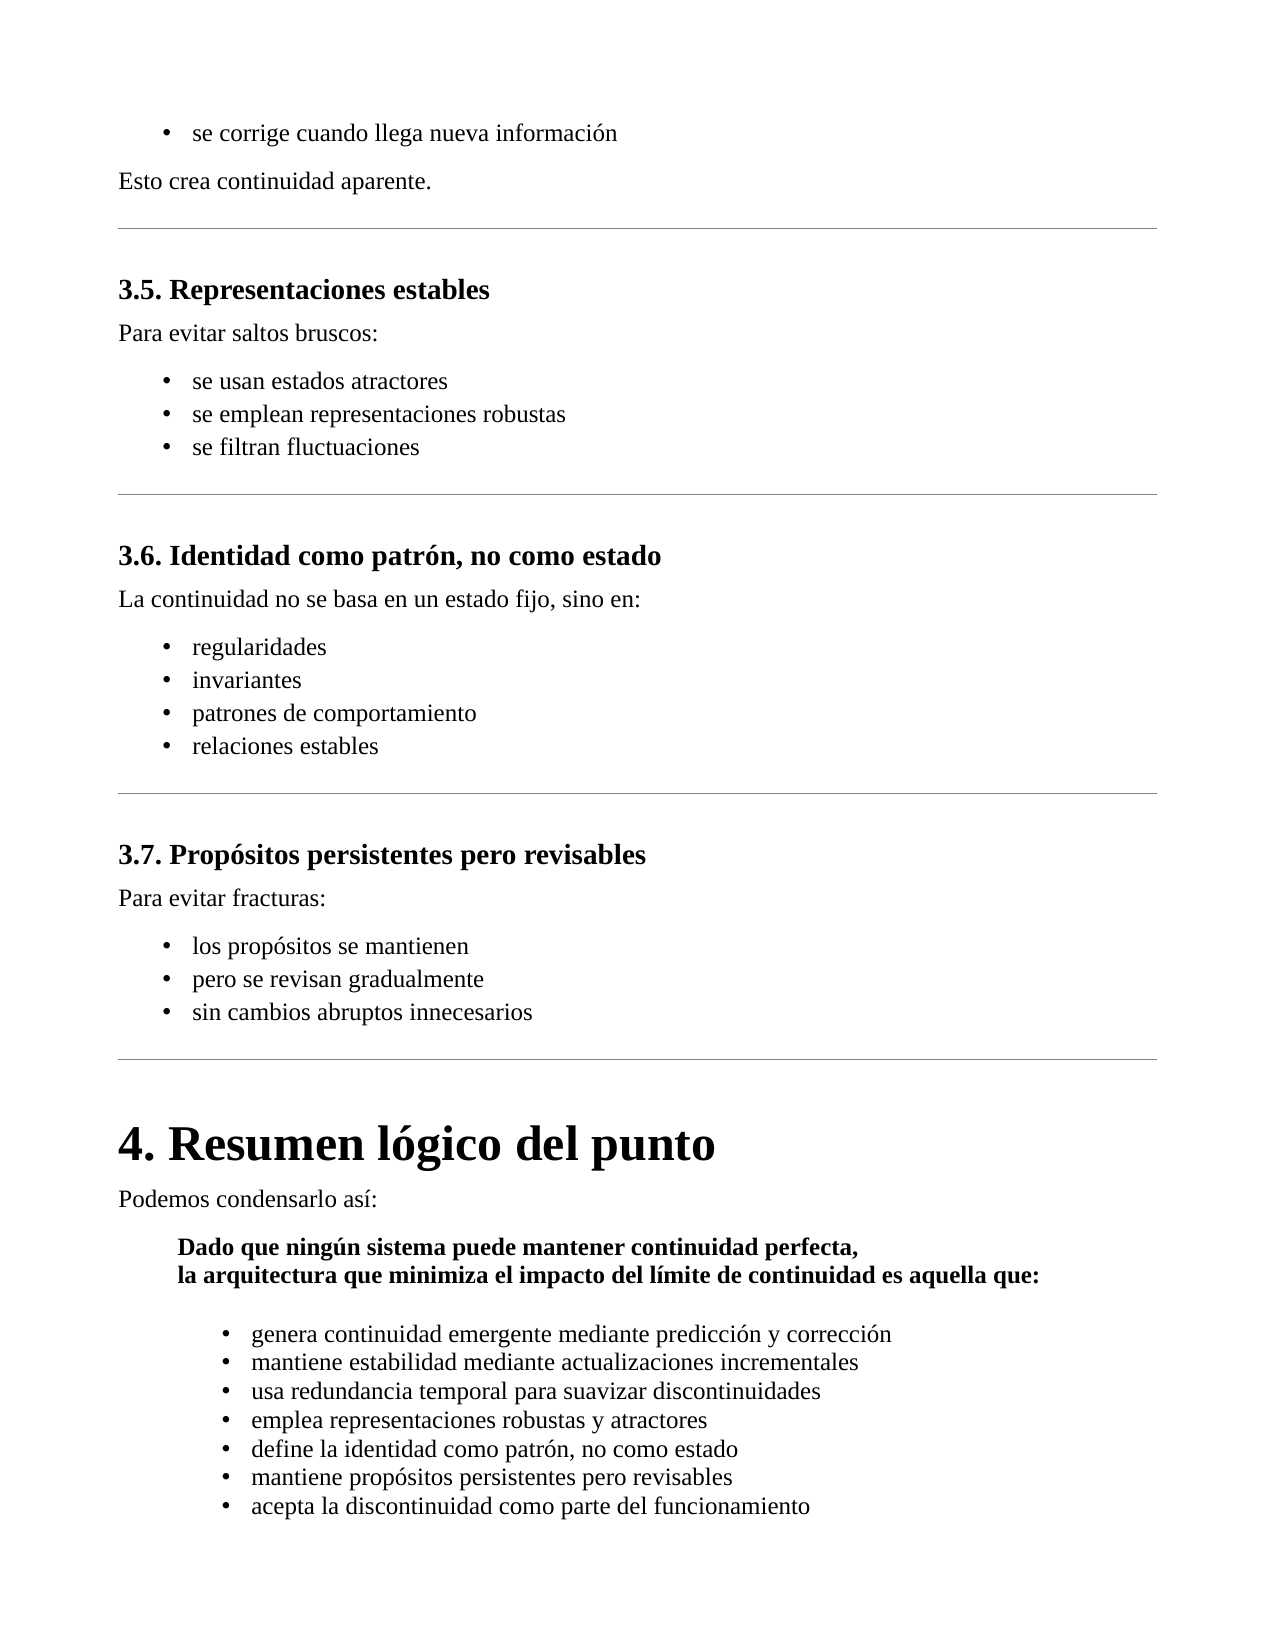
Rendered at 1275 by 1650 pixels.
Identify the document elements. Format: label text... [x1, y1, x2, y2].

list se usan estados atractores [162, 366, 1157, 394]
list define la identidad como patrón, no como estado [222, 1434, 1098, 1462]
list genera continuidad emergente mediante predicción y corrección [222, 1319, 1098, 1347]
list mantiene estabilidad mediante actualizaciones incrementales [222, 1347, 1098, 1376]
text La continuidad no se basa en un estado fijo, sino en: [118, 584, 1157, 613]
text Podemos condensarlo así: [118, 1184, 1157, 1213]
subtitle 3.6. Identidad como patrón, no como estado [118, 538, 1157, 572]
list se filtran fluctuaciones [162, 432, 1157, 461]
text Dado que ningún sistema puede mantener continuidad perfecta, la arquitectura que minimiza el impacto del límite de continuidad es aquella que: [177, 1232, 1098, 1289]
list se corrige cuando llega nueva información [162, 118, 1157, 147]
list emplea representaciones robustas y atractores [222, 1405, 1098, 1434]
subtitle 4. Resumen lógico del punto [118, 1114, 1157, 1172]
text Esto crea continuidad aparente. [118, 166, 1157, 194]
list sin cambios abruptos innecesarios [162, 997, 1157, 1026]
list acepta la discontinuidad como parte del funcionamiento [222, 1491, 1098, 1520]
list usa redundancia temporal para suavizar discontinuidades [222, 1376, 1098, 1405]
text Para evitar fracturas: [118, 883, 1157, 912]
list mantiene propósitos persistentes pero revisables [222, 1462, 1098, 1491]
subtitle 3.7. Propósitos persistentes pero revisables [118, 837, 1157, 871]
subtitle 3.5. Representaciones estables [118, 272, 1157, 306]
list los propósitos se mantienen [162, 931, 1157, 960]
list se emplean representaciones robustas [162, 399, 1157, 428]
list regularidades [162, 632, 1157, 661]
list relaciones estables [162, 731, 1157, 760]
text Para evitar saltos bruscos: [118, 318, 1157, 347]
list pero se revisan gradualmente [162, 964, 1157, 993]
list invariantes [162, 665, 1157, 694]
list patrones de comportamiento [162, 698, 1157, 727]
